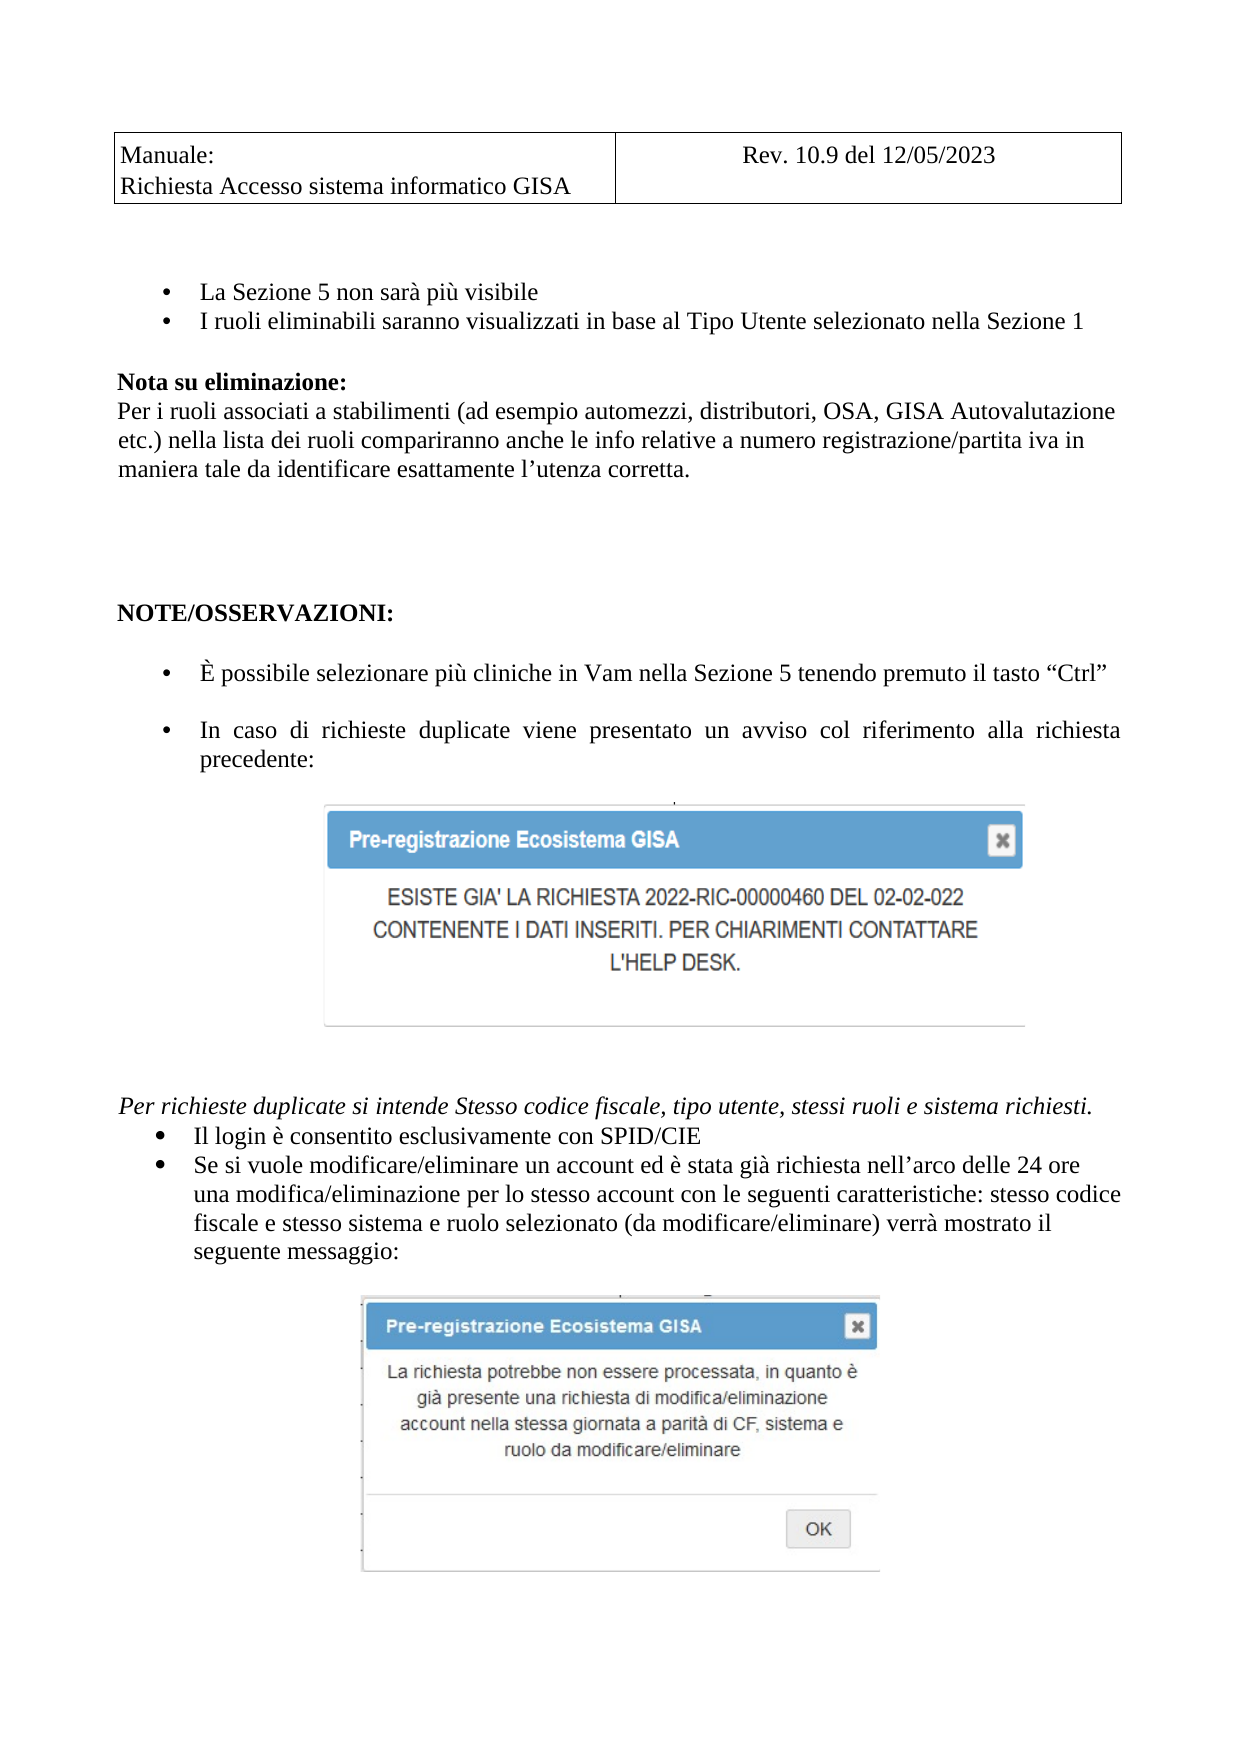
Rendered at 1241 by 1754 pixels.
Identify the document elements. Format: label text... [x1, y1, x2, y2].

list I ruoli eliminabili saranno visualizzati in base al Tipo Utente selezionato nella Sezione 1 [162, 306, 1122, 335]
picture [323, 802, 1025, 1027]
text NOTE/OSSERVAZIONI: [117, 598, 1122, 627]
picture [360, 1295, 881, 1572]
list È possibile selezionare più cliniche in Vam nella Sezione 5 tenendo premuto il tasto “Ctrl” [162, 658, 1122, 687]
text Nota su eliminazione: [117, 367, 1122, 395]
list In caso di richieste duplicate viene presentato un avviso col riferimento alla richiesta precedente: [162, 715, 1122, 773]
list La Sezione 5 non sarà più visibile [162, 276, 1122, 305]
list Il login è consentito esclusivamente con SPID/CIE [156, 1121, 1122, 1149]
text Per richieste duplicate si intende Stesso codice fiscale, tipo utente, stessi ruoli e sistema richiesti. [118, 1091, 1104, 1120]
list Se si vuole modificare/eliminare un account ed è stata già richiesta nell’arco delle 24 ore una modifica/eliminazione per lo stesso account con le seguenti caratteristiche: stesso codice fiscale e stesso sistema e ruolo selezionato (da modificare/eliminare) verrà mostrato il seguente messaggio: [156, 1150, 1122, 1265]
text Per i ruoli associati a stabilimenti (ad esempio automezzi, distributori, OSA, GISA Autovalutazione etc.) nella lista dei ruoli compariranno anche le info relative a numero registrazione/partita iva in maniera tale da identificare esattamente l’utenza corretta. [117, 396, 1122, 482]
